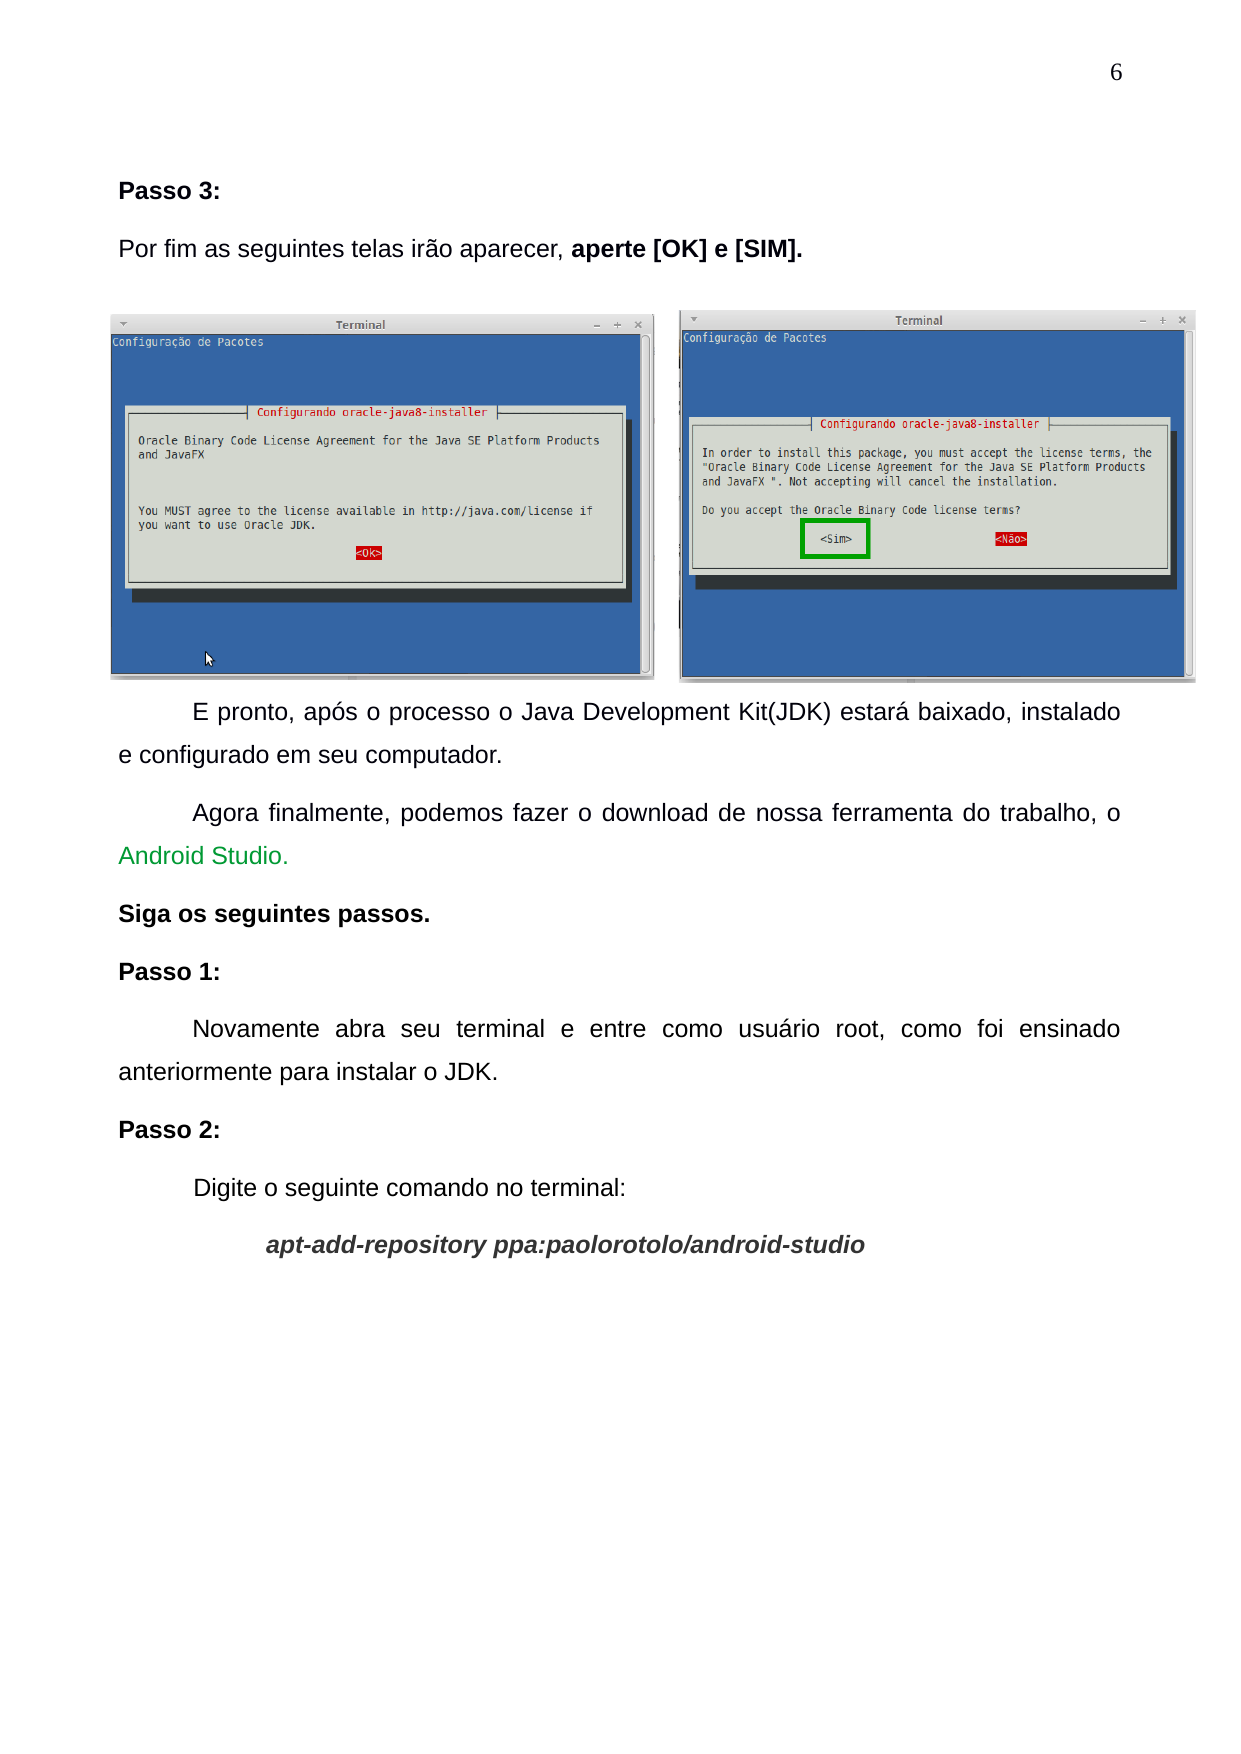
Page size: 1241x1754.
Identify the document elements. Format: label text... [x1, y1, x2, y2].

text Passo 1: [118, 957, 1122, 985]
picture [110, 314, 655, 680]
text Novamente abra seu terminal e entre como usuário root, como foi ensinado anteriormente para instalar o JDK. [118, 1014, 1122, 1086]
text Passo 3: [118, 176, 1122, 204]
text Passo 2: [118, 1115, 1122, 1144]
text Por fim as seguintes telas irão aparecer, aperte [OK] e [SIM]. [118, 233, 1122, 262]
text apt-add-repository ppa:paolorotolo/android-studio [193, 1231, 1122, 1259]
picture [678, 310, 1196, 683]
text Siga os seguintes passos. [118, 899, 1122, 928]
text Digite o seguinte comando no terminal: [193, 1173, 1122, 1202]
text Agora finalmente, podemos fazer o download de nossa ferramenta do trabalho, o Android Studio. [118, 798, 1122, 870]
text E pronto, após o processo o Java Development Kit(JDK) estará baixado, instalado e configurado em seu computador. [118, 349, 1122, 769]
